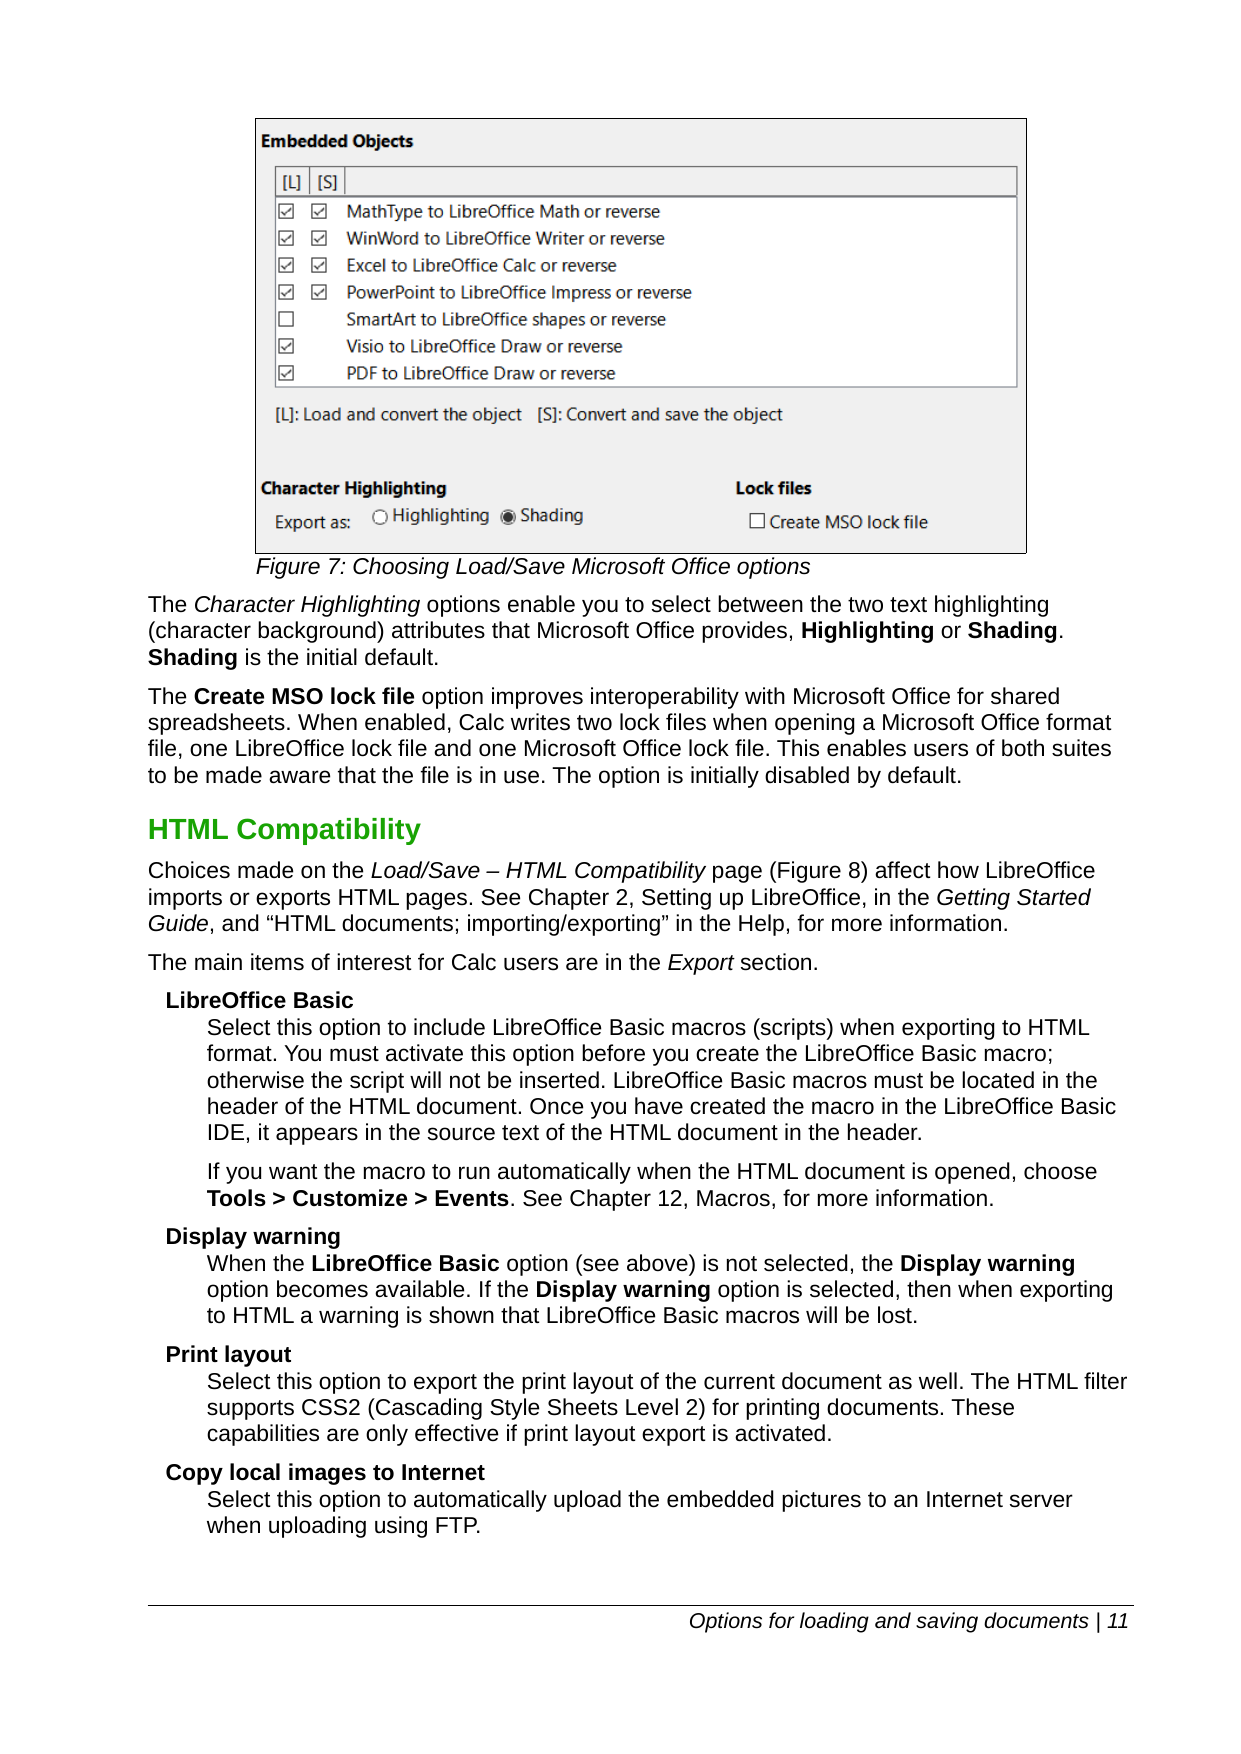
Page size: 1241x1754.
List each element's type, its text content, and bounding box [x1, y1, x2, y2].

text If you want the macro to run automatically when the HTML document is opened, choose Tools > Customize > Events. See Chapter 12, Macros, for more information. [207, 1158, 1134, 1211]
text Copy local images to Internet [165, 1459, 1134, 1486]
text Select this option to include LibreOffice Basic macros (scripts) when exporting to HTML format. You must activate this option before you create the LibreOffice Basic macro; otherwise the script will not be inserted. LibreOffice Basic macros must be located in the header of the HTML document. Once you have created the macro in the LibreOffice Basic IDE, it appears in the source text of the HTML document in the header. [207, 1014, 1134, 1146]
text When the LibreOffice Basic option (see above) is not selected, the Display warning option becomes available. If the Display warning option is selected, then when exporting to HTML a warning is shown that LibreOffice Basic macros will be lost. [207, 1250, 1134, 1329]
text Display warning [165, 1223, 1134, 1250]
text Print layout [165, 1341, 1134, 1368]
text LibreOffice Basic [165, 987, 1134, 1014]
text Select this option to automatically upload the embedded pictures to an Internet server when uploading using FTP. [207, 1486, 1134, 1538]
text Select this option to export the print layout of the current document as well. The HTML filter supports CSS2 (Cascading Style Sheets Level 2) for printing documents. These capabilities are only effective if print layout export is activated. [207, 1368, 1134, 1447]
text The main items of interest for Calc users are in the Export section. [148, 949, 1134, 975]
text Choices made on the Load/Save – HTML Compatibility page (Figure 8) affect how LibreOffice imports or exports HTML pages. See Chapter 2, Setting up LibreOffice, in the Getting Started Guide, and “HTML documents; importing/exporting” in the Help, for more information. [148, 857, 1134, 936]
text The Create MSO lock file option improves interoperability with Microsoft Office for shared spreadsheets. When enabled, Calc writes two lock files when opening a Microsoft Office format file, one LibreOffice lock file and one Microsoft Office lock file. This enables users of both suites to be made aware that the file is in use. The option is initially disabled by default. [148, 683, 1134, 788]
text The Character Highlighting options enable you to select between the two text highlighting (character background) attributes that Microsoft Office provides, Highlighting or Shading. Shading is the initial default. [148, 591, 1134, 670]
text Figure 7: Choosing Load/Save Microsoft Office options [256, 554, 1026, 579]
picture [256, 119, 1026, 553]
subtitle HTML Compatibility [148, 812, 1134, 845]
